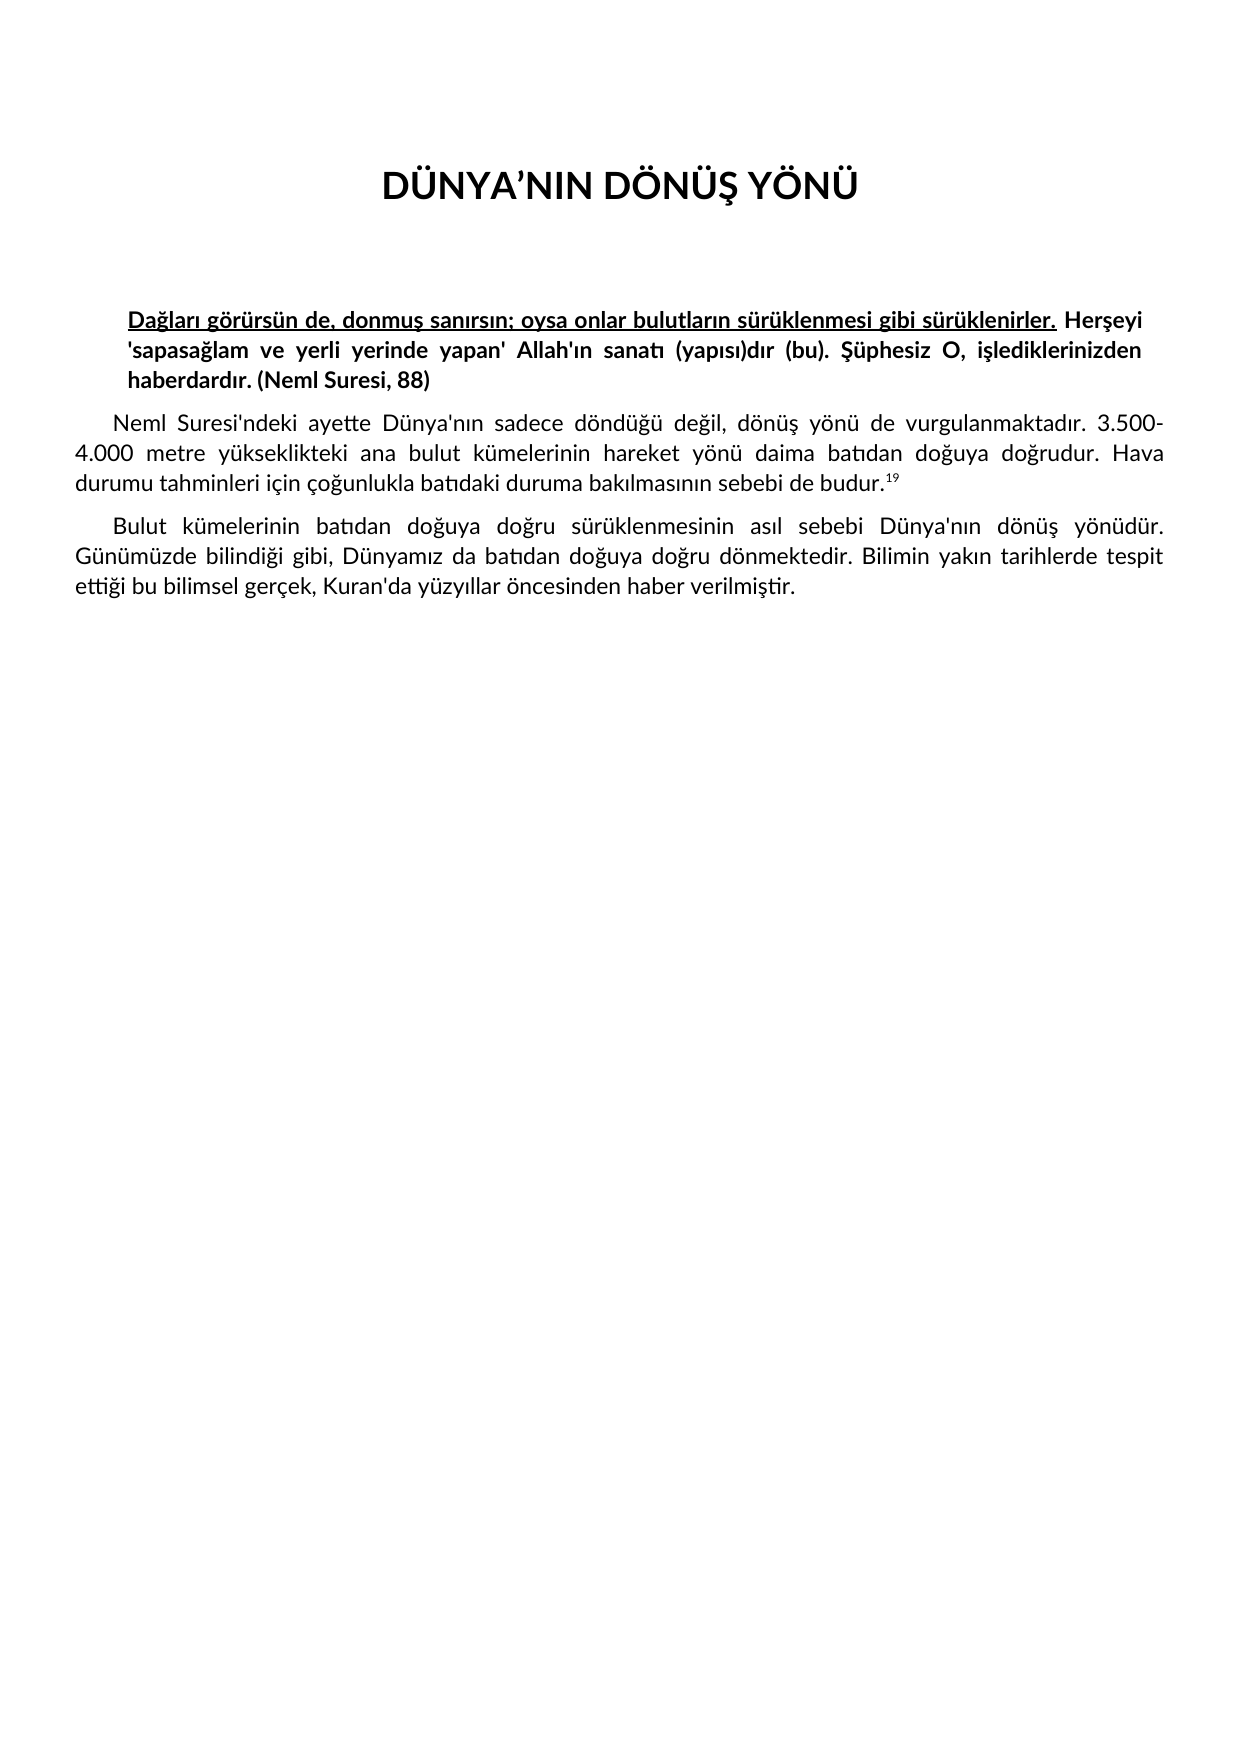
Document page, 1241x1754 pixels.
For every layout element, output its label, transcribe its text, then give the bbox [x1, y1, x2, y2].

text Dağları görürsün de, donmuş sanırsın; oysa onlar bulutların sürüklenmesi gibi sürüklenirler. Herşeyi 'sapasağlam ve yerli yerinde yapan' Allah'ın sanatı (yapısı)dır (bu). Şüphesiz O, işlediklerinizden haberdardır. (Neml Suresi, 88) [127, 305, 1143, 393]
subtitle DÜNYA’NIN DÖNÜŞ YÖNÜ [75, 162, 1165, 207]
text Neml Suresi'ndeki ayette Dünya'nın sadece döndüğü değil, dönüş yönü de vurgulanmaktadır. 3.500-4.000 metre yükseklikteki ana bulut kümelerinin hareket yönü daima batıdan doğuya doğrudur. Hava durumu tahminleri için çoğunlukla batıdaki duruma bakılmasının sebebi de budur.19 [75, 408, 1165, 496]
text Bulut kümelerinin batıdan doğuya doğru sürüklenmesinin asıl sebebi Dünya'nın dönüş yönüdür. Günümüzde bilindiği gibi, Dünyamız da batıdan doğuya doğru dönmektedir. Bilimin yakın tarihlerde tespit ettiği bu bilimsel gerçek, Kuran'da yüzyıllar öncesinden haber verilmiştir. [75, 512, 1165, 599]
